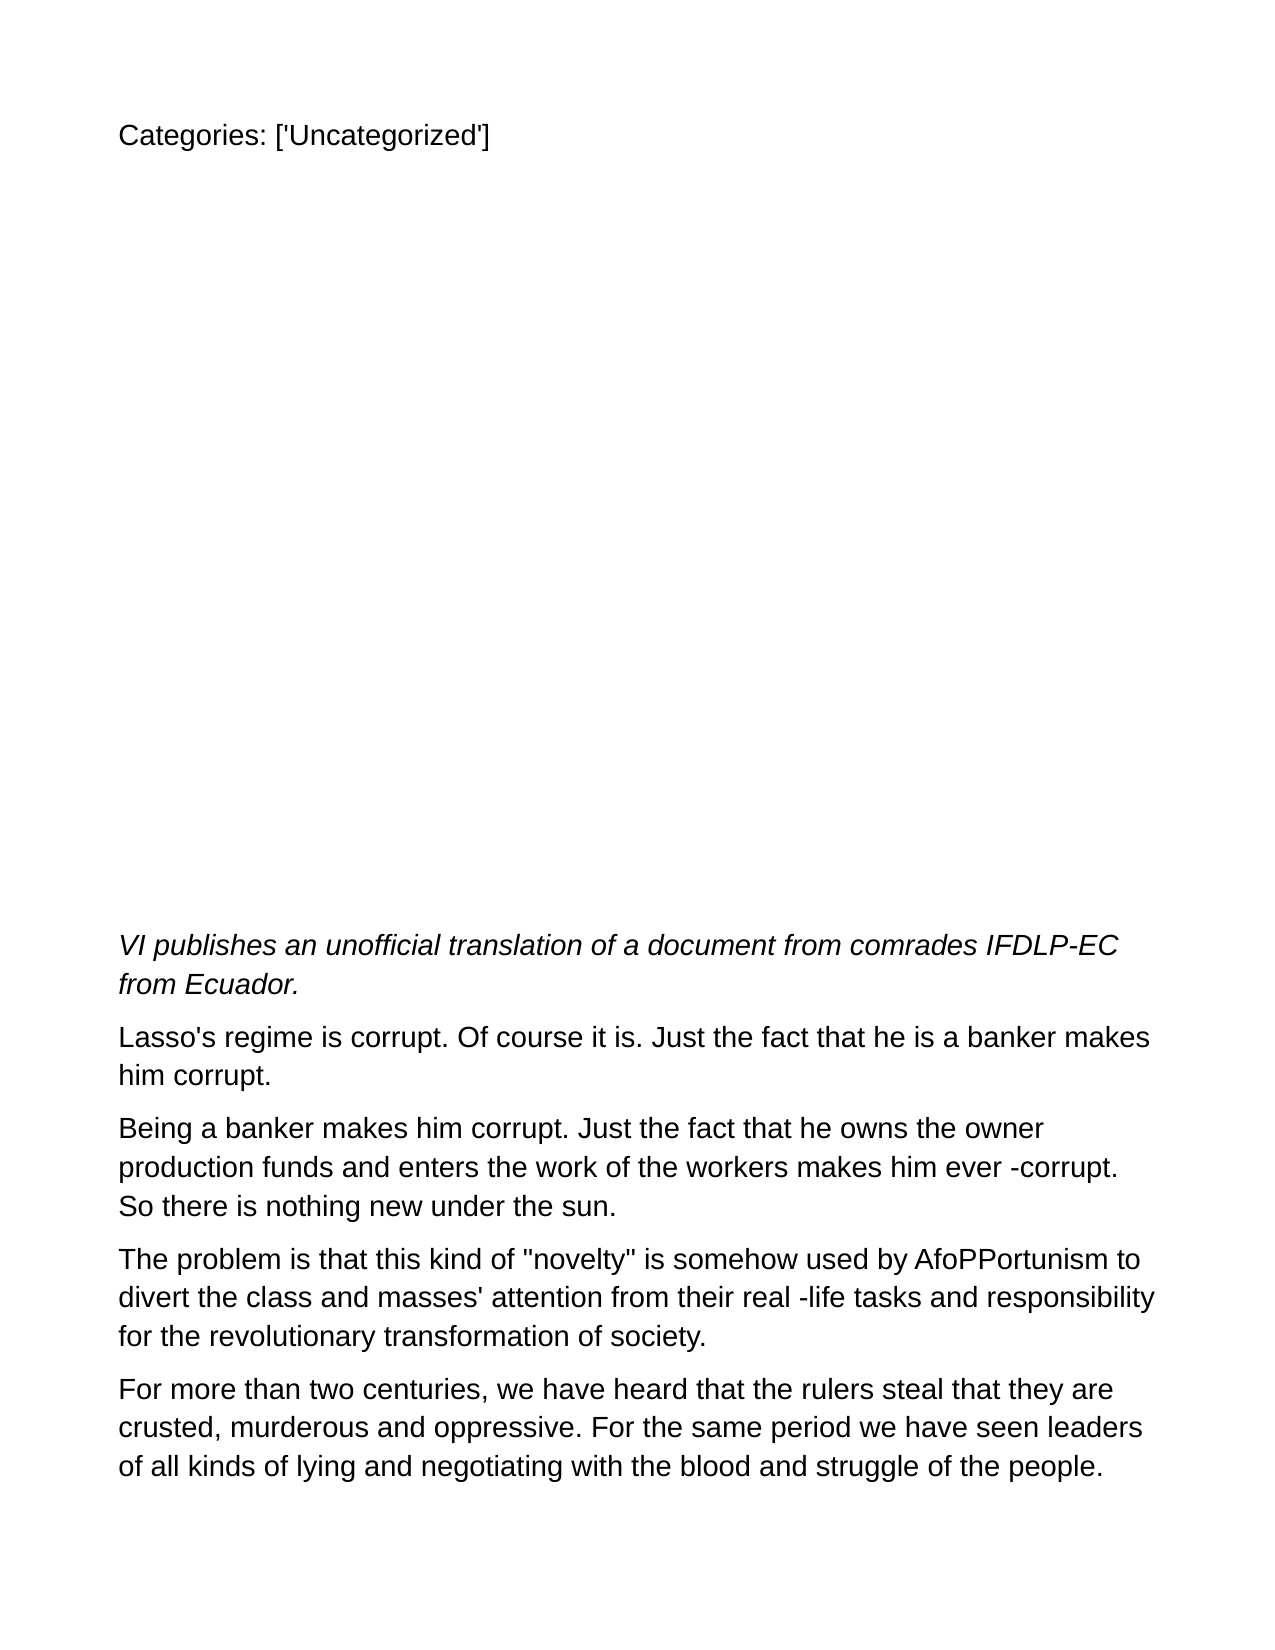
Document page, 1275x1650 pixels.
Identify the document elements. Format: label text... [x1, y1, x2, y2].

text VI publishes an unofficial translation of a document from comrades IFDLP-EC from Ecuador. [118, 171, 1157, 1000]
text The problem is that this kind of "novelty" is somehow used by AfoPPortunism to divert the class and masses' attention from their real -life tasks and responsibility for the revolutionary transformation of society. [118, 1242, 1157, 1352]
text Being a banker makes him corrupt. Just the fact that he owns the owner production funds and enters the work of the workers makes him ever -corrupt. So there is nothing new under the sun. [118, 1112, 1157, 1222]
text Lasso's regime is corrupt. Of course it is. Just the fact that he is a banker makes him corrupt. [118, 1020, 1157, 1092]
text For more than two centuries, we have heard that the rulers steal that they are crusted, murderous and oppressive. For the same period we have seen leaders of all kinds of lying and negotiating with the blood and struggle of the people. [118, 1372, 1157, 1483]
text Categories: ['Uncategorized'] [118, 118, 1157, 152]
